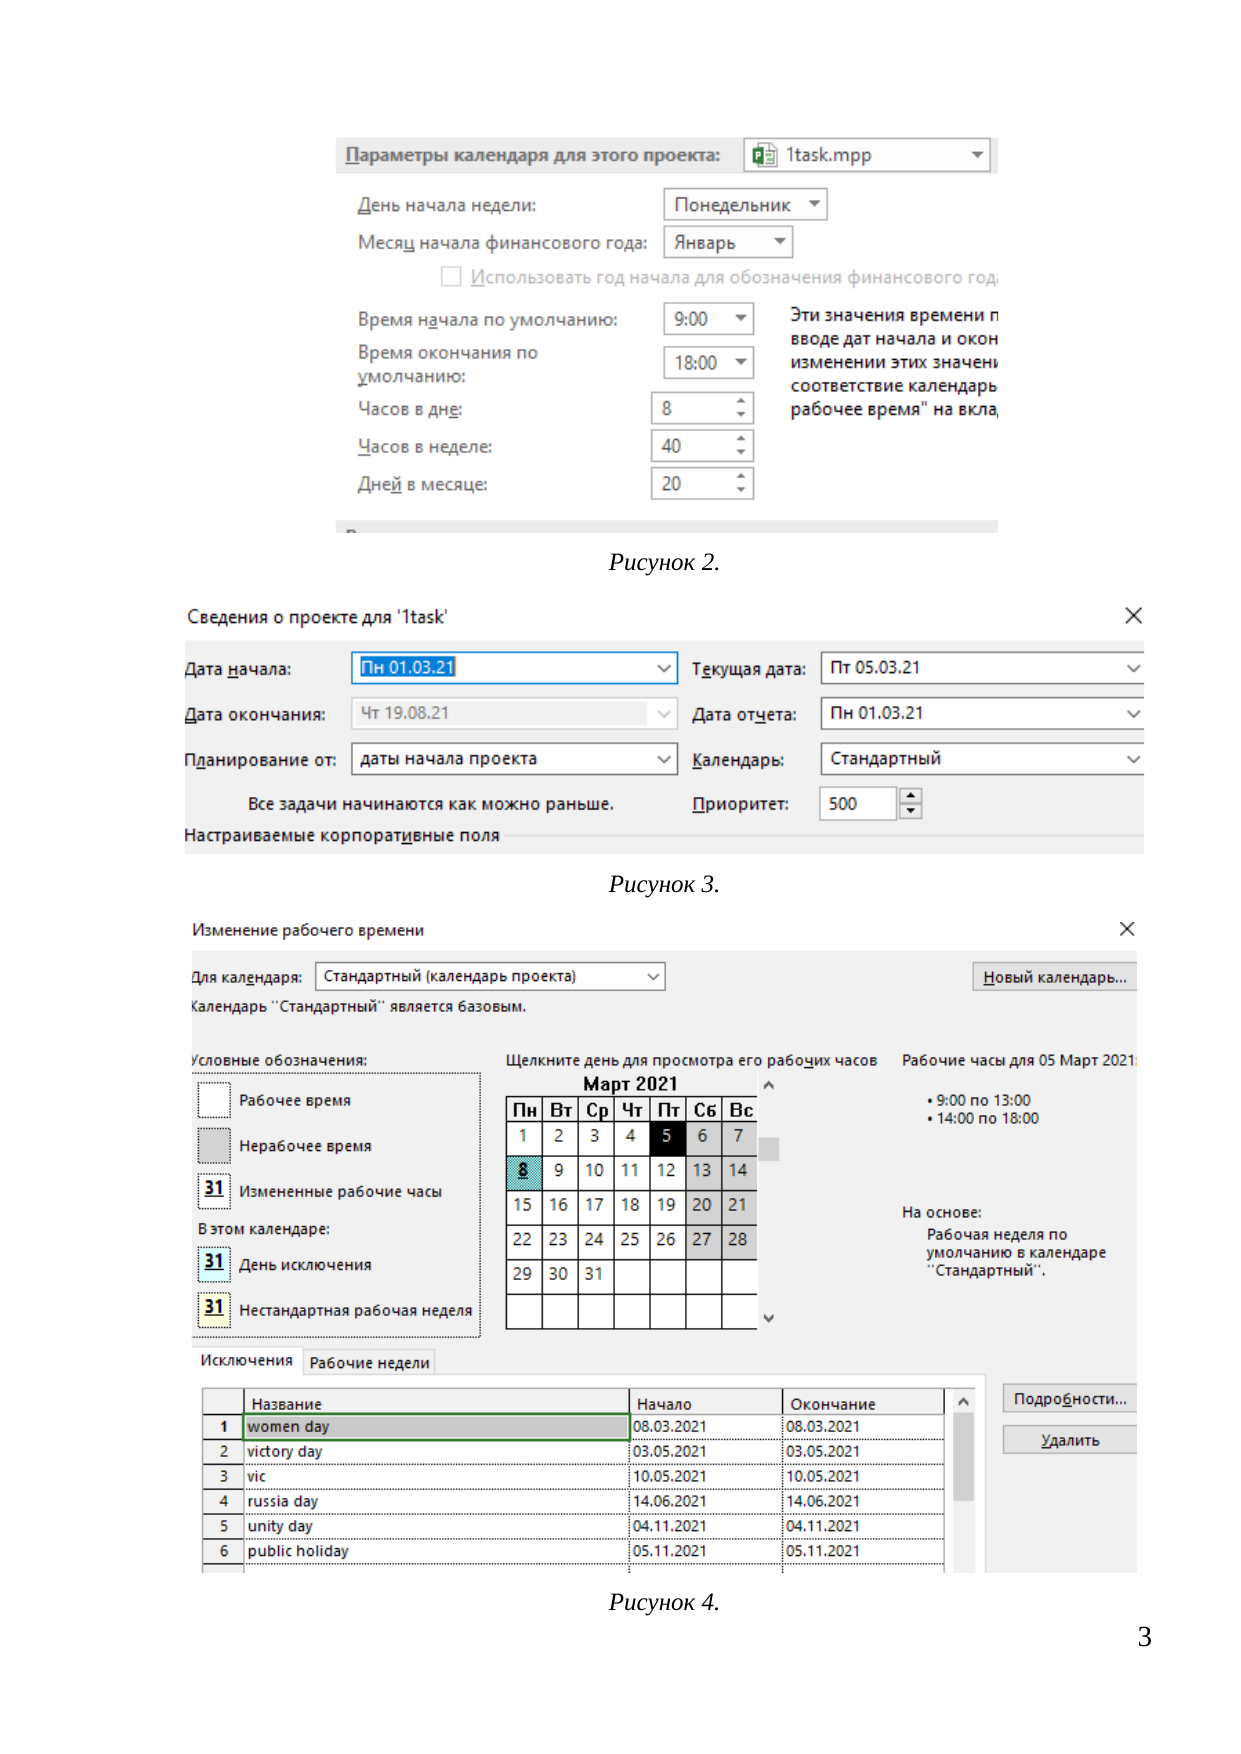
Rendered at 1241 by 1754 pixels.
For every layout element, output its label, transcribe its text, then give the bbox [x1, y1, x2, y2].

text Рисунок 2. [331, 533, 998, 576]
text Рисунок 4. [177, 922, 1152, 1616]
picture [184, 600, 1145, 854]
picture [330, 130, 999, 533]
text Рисунок 3. [185, 854, 1144, 897]
picture [191, 922, 1137, 1573]
